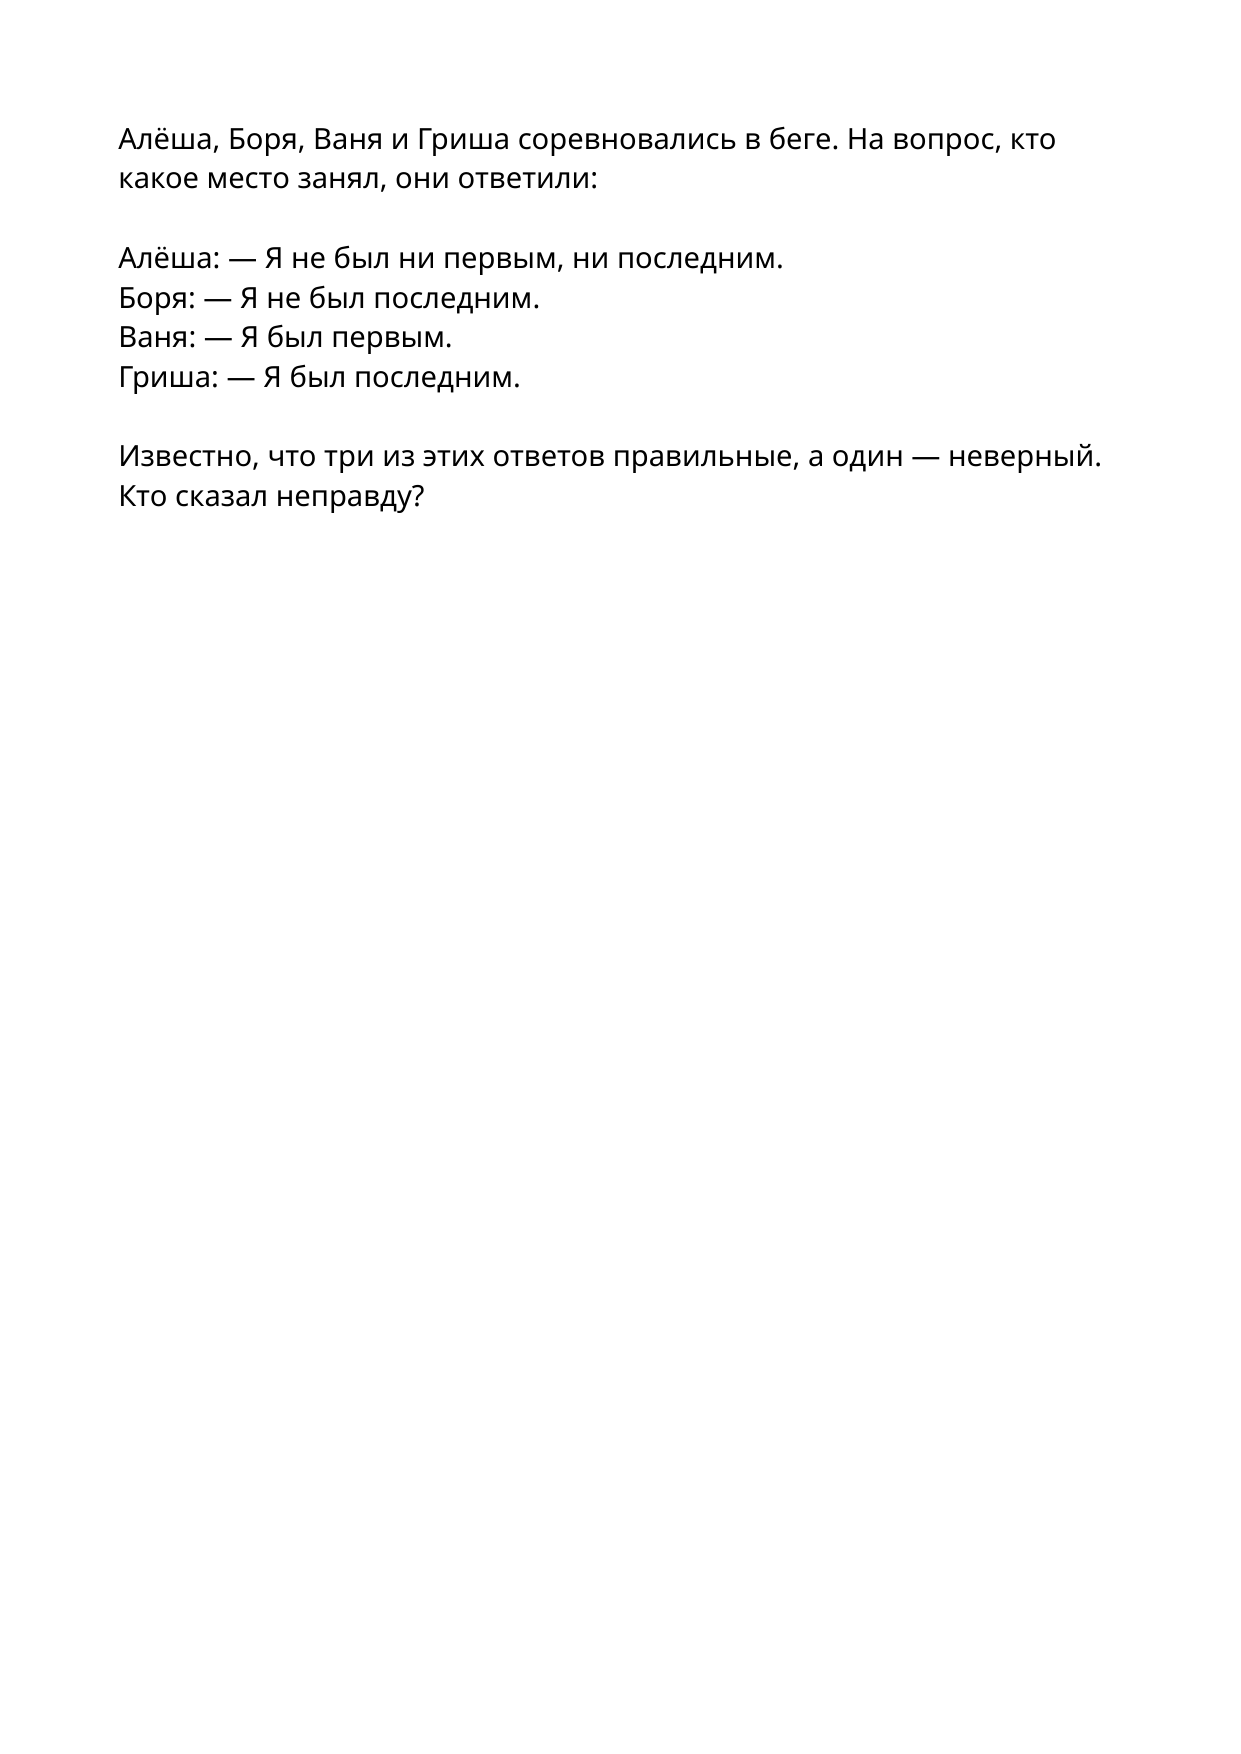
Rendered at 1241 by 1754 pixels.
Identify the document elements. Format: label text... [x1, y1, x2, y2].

text Ваня: — Я был первым. [118, 317, 1122, 356]
text Боря: — Я не был последним. [118, 277, 1122, 317]
text Алёша, Боря, Ваня и Гриша соревновались в беге. На вопрос, кто какое место занял, они ответили: [118, 118, 1122, 197]
text Гриша: — Я был последним. [118, 356, 1122, 396]
text Известно, что три из этих ответов правильные, а один — неверный. Кто сказал неправду? [118, 436, 1122, 515]
text Алёша: — Я не был ни первым, ни последним. [118, 237, 1122, 277]
